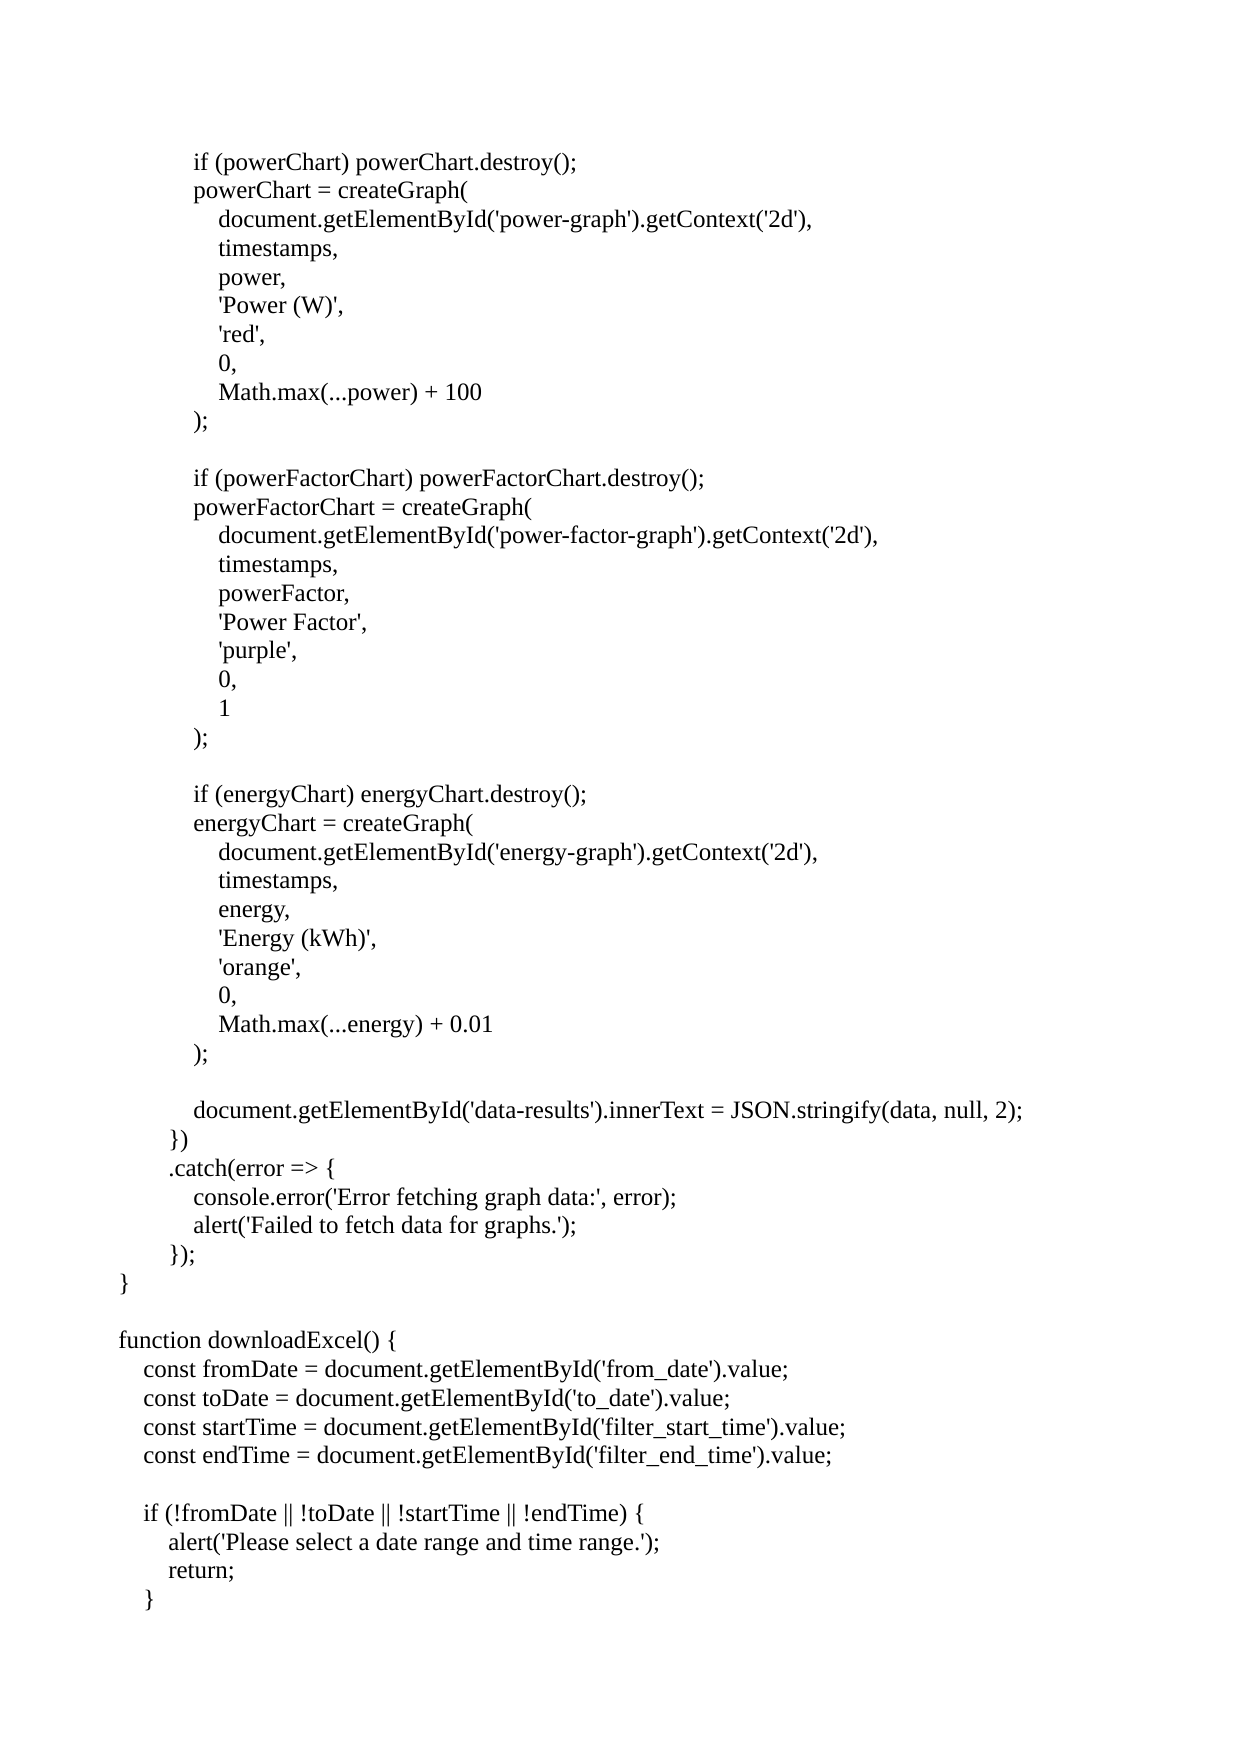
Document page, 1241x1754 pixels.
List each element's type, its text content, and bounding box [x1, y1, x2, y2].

text 'Power (W)', [118, 291, 1122, 319]
text if (powerFactorChart) powerFactorChart.destroy(); [118, 463, 1122, 492]
text energyChart = createGraph( [118, 808, 1122, 837]
text timestamps, [118, 233, 1122, 262]
text }); [118, 1239, 1122, 1268]
text function downloadExcel() { [118, 1326, 1122, 1354]
text 'purple', [118, 636, 1122, 664]
text const fromDate = document.getElementById('from_date').value; [118, 1354, 1122, 1383]
text 0, [118, 664, 1122, 693]
text document.getElementById('power-factor-graph').getContext('2d'), [118, 521, 1122, 549]
text return; [118, 1556, 1122, 1584]
text const toDate = document.getElementById('to_date').value; [118, 1383, 1122, 1412]
text 'Power Factor', [118, 607, 1122, 636]
text if (!fromDate || !toDate || !startTime || !endTime) { [118, 1498, 1122, 1527]
text ); [118, 406, 1122, 434]
text 'orange', [118, 952, 1122, 981]
text ); [118, 722, 1122, 751]
text 'red', [118, 319, 1122, 348]
text document.getElementById('power-graph').getContext('2d'), [118, 204, 1122, 233]
text }) [118, 1124, 1122, 1153]
text document.getElementById('energy-graph').getContext('2d'), [118, 837, 1122, 866]
text Math.max(...power) + 100 [118, 377, 1122, 406]
text power, [118, 262, 1122, 291]
text 0, [118, 981, 1122, 1009]
text } [118, 1268, 1122, 1297]
text powerFactor, [118, 578, 1122, 607]
text if (energyChart) energyChart.destroy(); [118, 779, 1122, 808]
text powerChart = createGraph( [118, 176, 1122, 204]
text 0, [118, 348, 1122, 377]
text console.error('Error fetching graph data:', error); [118, 1182, 1122, 1211]
text const startTime = document.getElementById('filter_start_time').value; [118, 1412, 1122, 1441]
text .catch(error => { [118, 1153, 1122, 1182]
text alert('Failed to fetch data for graphs.'); [118, 1211, 1122, 1239]
text 1 [118, 693, 1122, 722]
text document.getElementById('data-results').innerText = JSON.stringify(data, null, 2); [118, 1096, 1122, 1124]
text energy, [118, 894, 1122, 923]
text const endTime = document.getElementById('filter_end_time').value; [118, 1441, 1122, 1469]
text } [118, 1584, 1122, 1613]
text powerFactorChart = createGraph( [118, 492, 1122, 521]
text if (powerChart) powerChart.destroy(); [118, 147, 1122, 176]
text alert('Please select a date range and time range.'); [118, 1527, 1122, 1556]
text 'Energy (kWh)', [118, 923, 1122, 952]
text timestamps, [118, 549, 1122, 578]
text ); [118, 1038, 1122, 1067]
text Math.max(...energy) + 0.01 [118, 1009, 1122, 1038]
text timestamps, [118, 866, 1122, 894]
